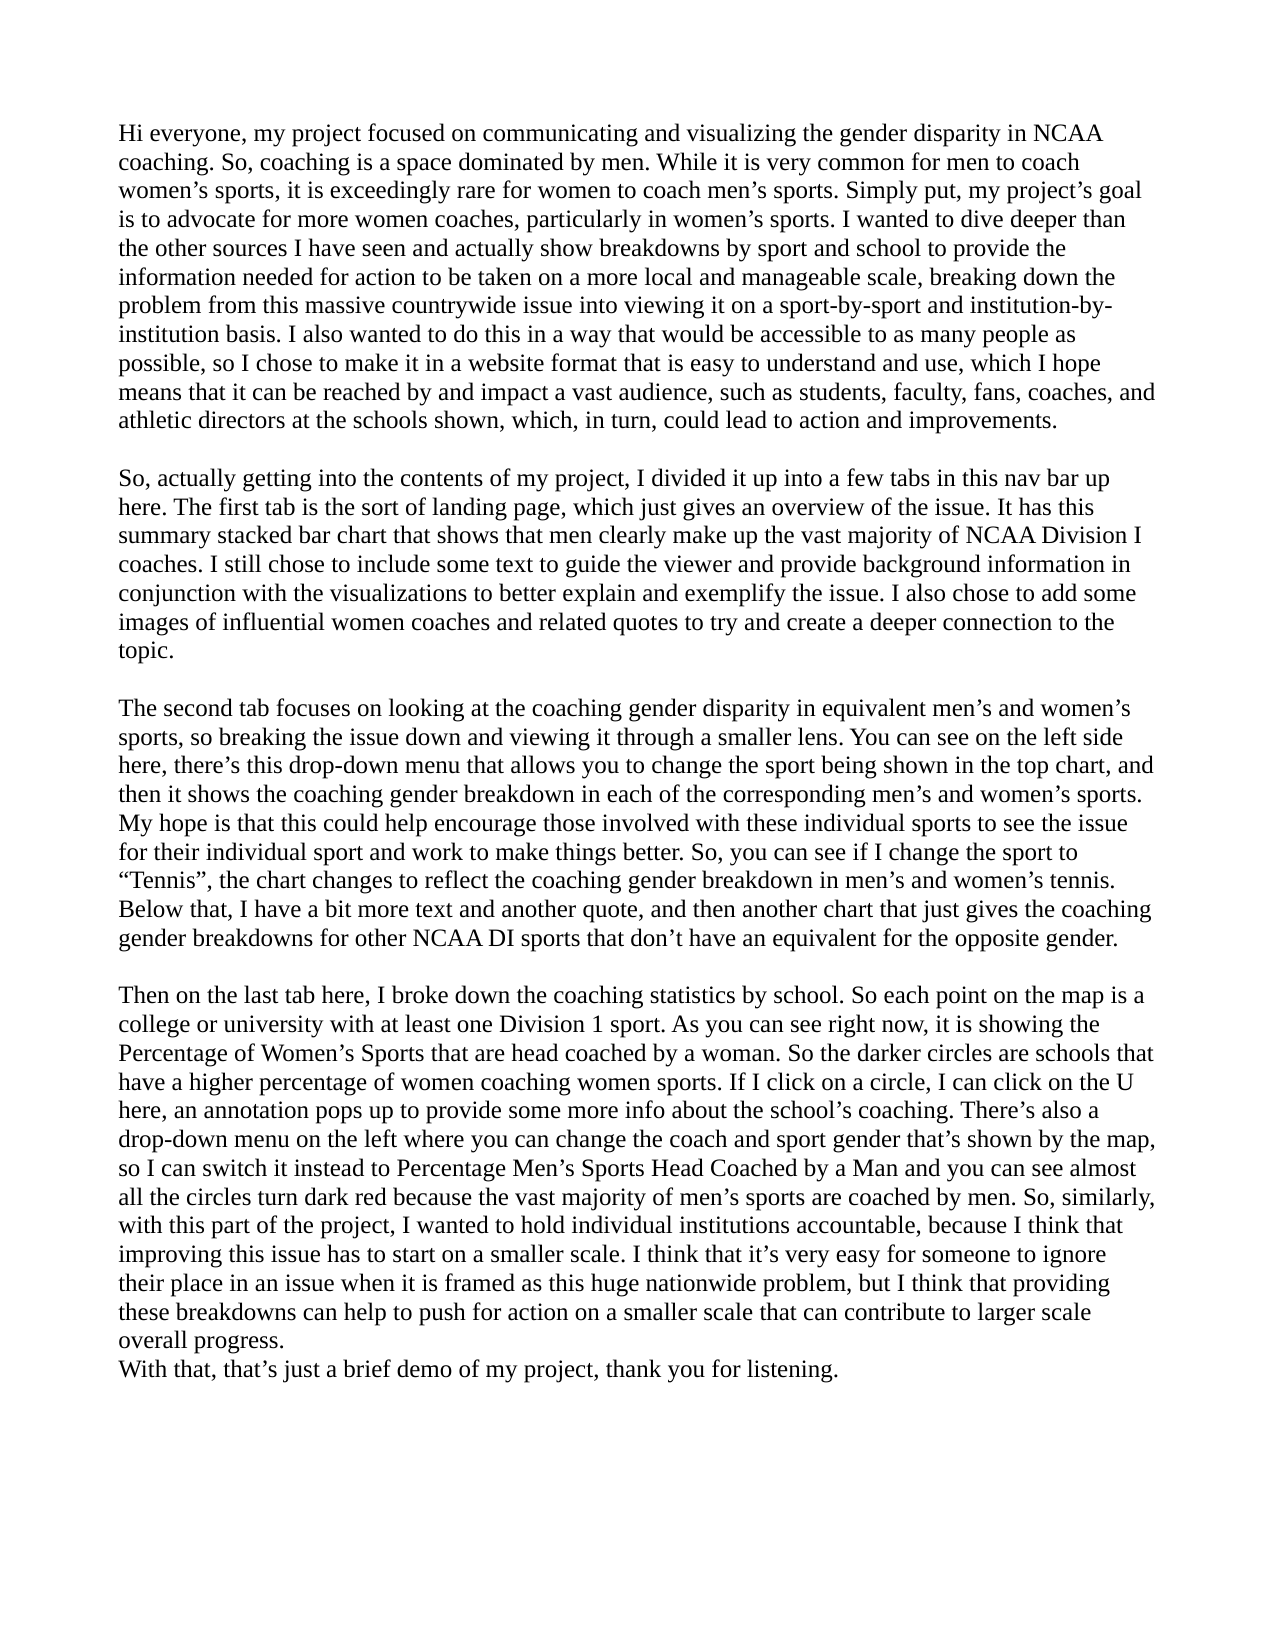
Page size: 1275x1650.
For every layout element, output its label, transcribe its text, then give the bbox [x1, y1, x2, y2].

text The second tab focuses on looking at the coaching gender disparity in equivalent men’s and women’s sports, so breaking the issue down and viewing it through a smaller lens. You can see on the left side here, there’s this drop-down menu that allows you to change the sport being shown in the top chart, and then it shows the coaching gender breakdown in each of the corresponding men’s and women’s sports. My hope is that this could help encourage those involved with these individual sports to see the issue for their individual sport and work to make things better. So, you can see if I change the sport to “Tennis”, the chart changes to reflect the coaching gender breakdown in men’s and women’s tennis. Below that, I have a bit more text and another quote, and then another chart that just gives the coaching gender breakdowns for other NCAA DI sports that don’t have an equivalent for the opposite gender. [118, 693, 1157, 952]
text Hi everyone, my project focused on communicating and visualizing the gender disparity in NCAA coaching. So, coaching is a space dominated by men. While it is very common for men to coach women’s sports, it is exceedingly rare for women to coach men’s sports. Simply put, my project’s goal is to advocate for more women coaches, particularly in women’s sports. I wanted to dive deeper than the other sources I have seen and actually show breakdowns by sport and school to provide the information needed for action to be taken on a more local and manageable scale, breaking down the problem from this massive countrywide issue into viewing it on a sport-by-sport and institution-by-institution basis. I also wanted to do this in a way that would be accessible to as many people as possible, so I chose to make it in a website format that is easy to understand and use, which I hope means that it can be reached by and impact a vast audience, such as students, faculty, fans, coaches, and athletic directors at the schools shown, which, in turn, could lead to action and improvements. [118, 118, 1157, 434]
text With that, that’s just a brief demo of my project, thank you for listening. [118, 1354, 1157, 1383]
text Then on the last tab here, I broke down the coaching statistics by school. So each point on the map is a college or university with at least one Division 1 sport. As you can see right now, it is showing the Percentage of Women’s Sports that are head coached by a woman. So the darker circles are schools that have a higher percentage of women coaching women sports. If I click on a circle, I can click on the U here, an annotation pops up to provide some more info about the school’s coaching. There’s also a drop-down menu on the left where you can change the coach and sport gender that’s shown by the map, so I can switch it instead to Percentage Men’s Sports Head Coached by a Man and you can see almost all the circles turn dark red because the vast majority of men’s sports are coached by men. So, similarly, with this part of the project, I wanted to hold individual institutions accountable, because I think that improving this issue has to start on a smaller scale. I think that it’s very easy for someone to ignore their place in an issue when it is framed as this huge nationwide problem, but I think that providing these breakdowns can help to push for action on a smaller scale that can contribute to larger scale overall progress. [118, 981, 1157, 1354]
text So, actually getting into the contents of my project, I divided it up into a few tabs in this nav bar up here. The first tab is the sort of landing page, which just gives an overview of the issue. It has this summary stacked bar chart that shows that men clearly make up the vast majority of NCAA Division I coaches. I still chose to include some text to guide the viewer and provide background information in conjunction with the visualizations to better explain and exemplify the issue. I also chose to add some images of influential women coaches and related quotes to try and create a deeper connection to the topic. [118, 463, 1157, 664]
